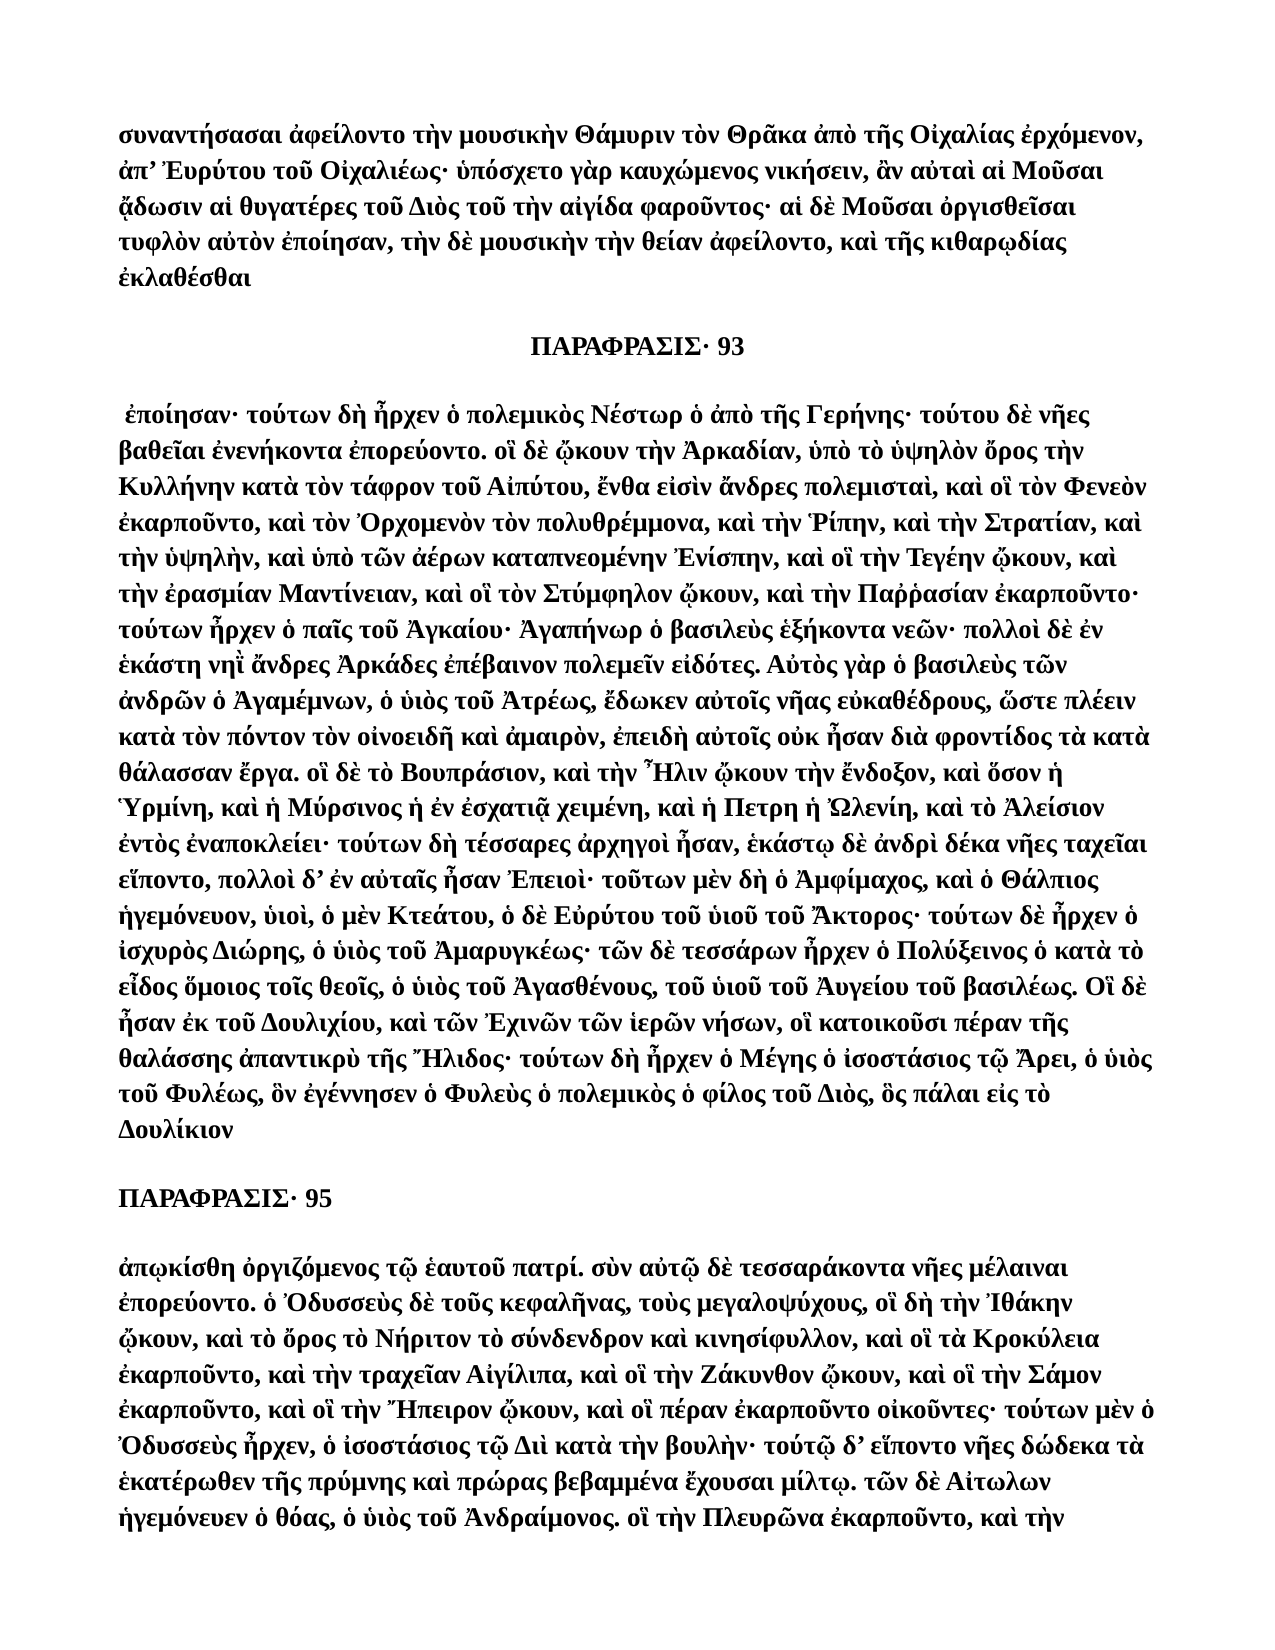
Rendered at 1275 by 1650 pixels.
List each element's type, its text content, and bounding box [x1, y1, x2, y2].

text ΠΑΡΑΦΡΑΣΙΣ· 95 [118, 1182, 1157, 1213]
text ἀπῳκίσθη ὀργιζόμενος τῷ ἑαυτοῦ πατρί. σὺν αὐτῷ δὲ τεσσαράκοντα νῆες μέλαιναι ἐπορεύοντο. ὁ Ὀδυσσεὺς δὲ τοῦς κεφαλῆνας, τοὺς μεγαλοψύχους, οἳ δὴ τὴν Ἰθάκην ᾤκουν, καὶ τὸ ὄρος τὸ Νήριτον τὸ σύνδενδρον καὶ κινησίφυλλον, καὶ οἳ τὰ Κροκύλεια ἐκαρποῦντο, καὶ τὴν τραχεῖαν Αἰγίλιπα, καὶ οἳ τὴν Ζάκυνθον ᾤκουν, καὶ οἳ τὴν Σάμον ἐκαρποῦντο, καὶ οἳ τὴν Ἤπειρον ᾤκουν, καὶ οἳ πέραν ἐκαρποῦντο οἰκοῦντες· τούτων μὲν ὁ Ὀδυσσεὺς ἦρχεν, ὁ ἰσοστάσιος τῷ Διὶ κατὰ τὴν βουλὴν· τούτῷ δ’ εἵποντο νῆες δώδεκα τὰ ἑκατέρωθεν τῆς πρύμνης καὶ πρώρας βεβαμμένα ἔχουσαι μίλτῳ. τῶν δὲ Αἰτωλων ἡγεμόνευεν ὁ θόας, ὁ ὑιὸς τοῦ Ἀνδραίμονος. οἳ τὴν Πλευρῶνα ἐκαρποῦντο, καὶ τὴν [118, 1251, 1157, 1532]
text ΠΑΡΑΦΡΑΣΙΣ· 93 [118, 330, 1157, 361]
text συναντήσασαι ἀφείλοντο τὴν μουσικὴν Θάμυριν τὸν Θρᾶκα ἀπὸ τῆς Οἰχαλίας ἐρχόμενον, ἀπ’ Ἐυρύτου τοῦ Οἰχαλιέως· ὑπόσχετο γὰρ καυχώμενος νικήσειν, ἂν αὐταὶ αἰ Μοῦσαι ᾄδωσιν αἱ θυγατέρες τοῦ Διὸς τοῦ τὴν αἰγίδα φαροῦντος· αἱ δὲ Μοῦσαι ὀργισθεῖσαι τυφλὸν αὐτὸν ἐποίησαν, τὴν δὲ μουσικὴν τὴν θείαν ἀφείλοντο, καὶ τῆς κιθαρῳδίας ἐκλαθέσθαι [118, 118, 1157, 292]
text ἐποίησαν· τούτων δὴ ἦρχεν ὁ πολεμικὸς Νέστωρ ὁ ἀπὸ τῆς Γερήνης· τούτου δὲ νῆες βαθεῖαι ἐνενήκοντα ἐπορεύοντο. οἳ δὲ ᾤκουν τὴν Ἀρκαδίαν, ὑπὸ τὸ ὑψηλὸν ὄρος τὴν Κυλλήνην κατὰ τὸν τάφρον τοῦ Αἰπύτου, ἔνθα εἰσὶν ἄνδρες πολεμισταὶ, καὶ οἳ τὸν Φενεὸν ἐκαρποῦντο, καὶ τὸν Ὀρχομενὸν τὸν πολυθρέμμονα, καὶ τὴν Ῥίπην, καὶ τὴν Στρατίαν, καὶ τὴν ὑψηλὴν, καὶ ὑπὸ τῶν ἀέρων καταπνεομένην Ἐνίσπην, καὶ οἳ τὴν Τεγέην ᾤκουν, καὶ τὴν ἐρασμίαν Μαντίνειαν, καὶ οἳ τὸν Στύμφηλον ᾤκουν, καὶ τὴν Παῤῥασίαν ἐκαρποῦντο· τούτων ἦρχεν ὁ παῖς τοῦ Ἀγκαίου· Ἀγαπήνωρ ὁ βασιλεὺς ἑξήκοντα νεῶν· πολλοὶ δὲ ἐν ἑκάστη νηῒ ἄνδρες Ἀρκάδες ἐπέβαινον πολεμεῖν εἰδότες. Αὐτὸς γὰρ ὁ βασιλεὺς τῶν ἀνδρῶν ὁ Ἀγαμέμνων, ὁ ὑιὸς τοῦ Ἀτρέως, ἔδωκεν αὐτοῖς νῆας εὐκαθέδρους, ὥστε πλέειν κατὰ τὸν πόντον τὸν οἰνοειδῆ καὶ ἀμαιρὸν, ἐπειδὴ αὐτοῖς οὐκ ἦσαν διὰ φροντίδος τὰ κατὰ θάλασσαν ἔργα. οἳ δὲ τὸ Βουπράσιον, καὶ τὴν Ἦλιν ᾤκουν τὴν ἔνδοξον, καὶ ὅσον ἡ Ὑρμίνη, καὶ ἡ Μύρσινος ἡ ἐν ἐσχατιᾷ χειμένη, καὶ ἡ Πετρη ἡ Ὠλενίη, καὶ τὸ Ἀλείσιον ἐντὸς ἐναποκλείει· τούτων δὴ τέσσαρες ἀρχηγοὶ ἦσαν, ἑκάστῳ δὲ ἀνδρὶ δέκα νῆες ταχεῖαι εἵποντο, πολλοὶ δ’ ἐν αὐταῖς ἦσαν Ἐπειοὶ· τοῦτων μὲν δὴ ὁ Ἀμφίμαχος, καὶ ὁ Θάλπιος ἡγεμόνευον, ὑιοὶ, ὁ μὲν Κτεάτου, ὁ δὲ Εὐρύτου τοῦ ὑιοῦ τοῦ Ἄκτορος· τούτων δὲ ἦρχεν ὁ ἰσχυρὸς Διώρης, ὁ ὑιὸς τοῦ Ἀμαρυγκέως· τῶν δὲ τεσσάρων ἦρχεν ὁ Πολύξεινος ὁ κατὰ τὸ εἶδος ὅμοιος τοῖς θεοῖς, ὁ ὑιὸς τοῦ Ἀγασθένους, τοῦ ὑιοῦ τοῦ Ἀυγείου τοῦ βασιλέως. Οἳ δὲ ἦσαν ἐκ τοῦ Δουλιχίου, καὶ τῶν Ἐχινῶν τῶν ἱερῶν νήσων, οἳ κατοικοῦσι πέραν τῆς θαλάσσης ἀπαντικρὺ τῆς Ἤλιδος· τούτων δὴ ἦρχεν ὁ Μέγης ὁ ἰσοστάσιος τῷ Ἄρει, ὁ ὑιὸς τοῦ Φυλέως, ὃν ἐγέννησεν ὁ Φυλεὺς ὁ πολεμικὸς ὁ φίλος τοῦ Διὸς, ὃς πάλαι εἰς τὸ Δουλίκιον [118, 398, 1157, 1144]
